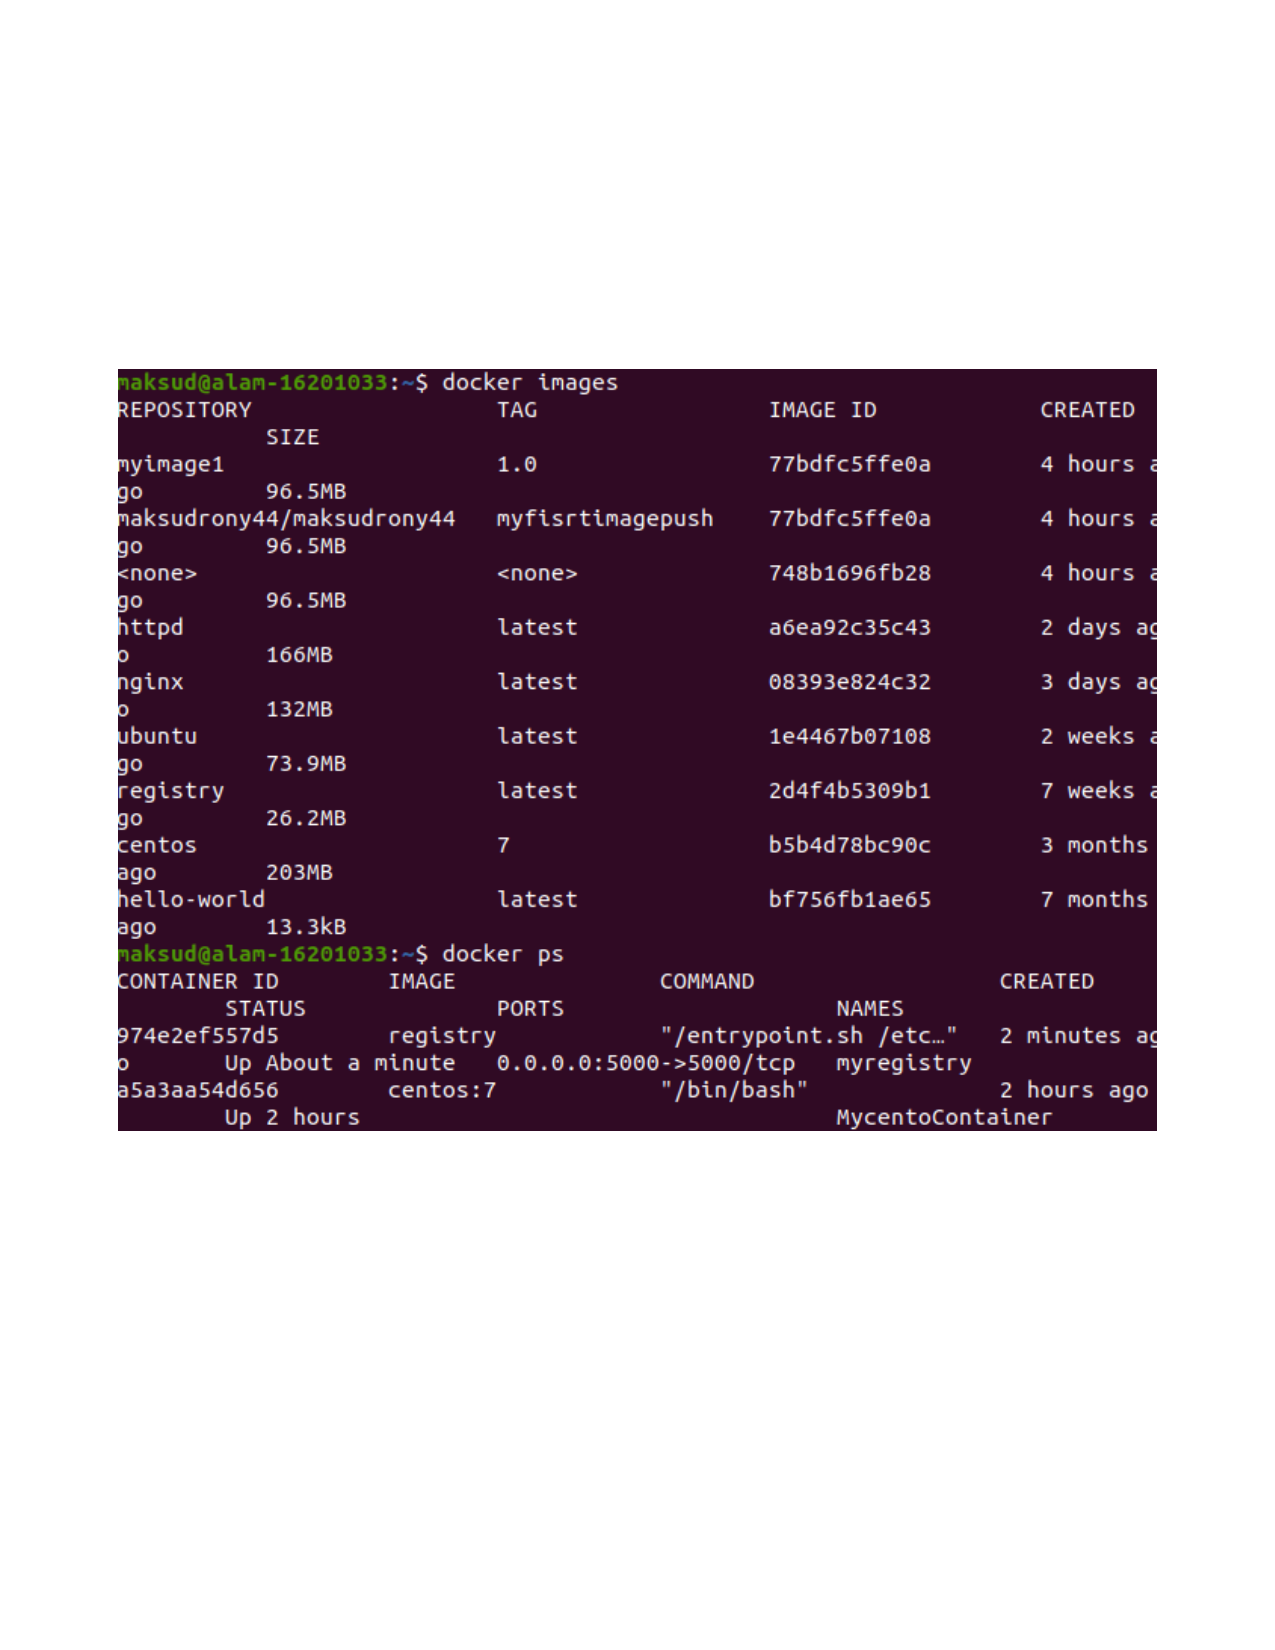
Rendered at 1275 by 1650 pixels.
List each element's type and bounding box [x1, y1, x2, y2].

picture [118, 369, 1157, 1131]
